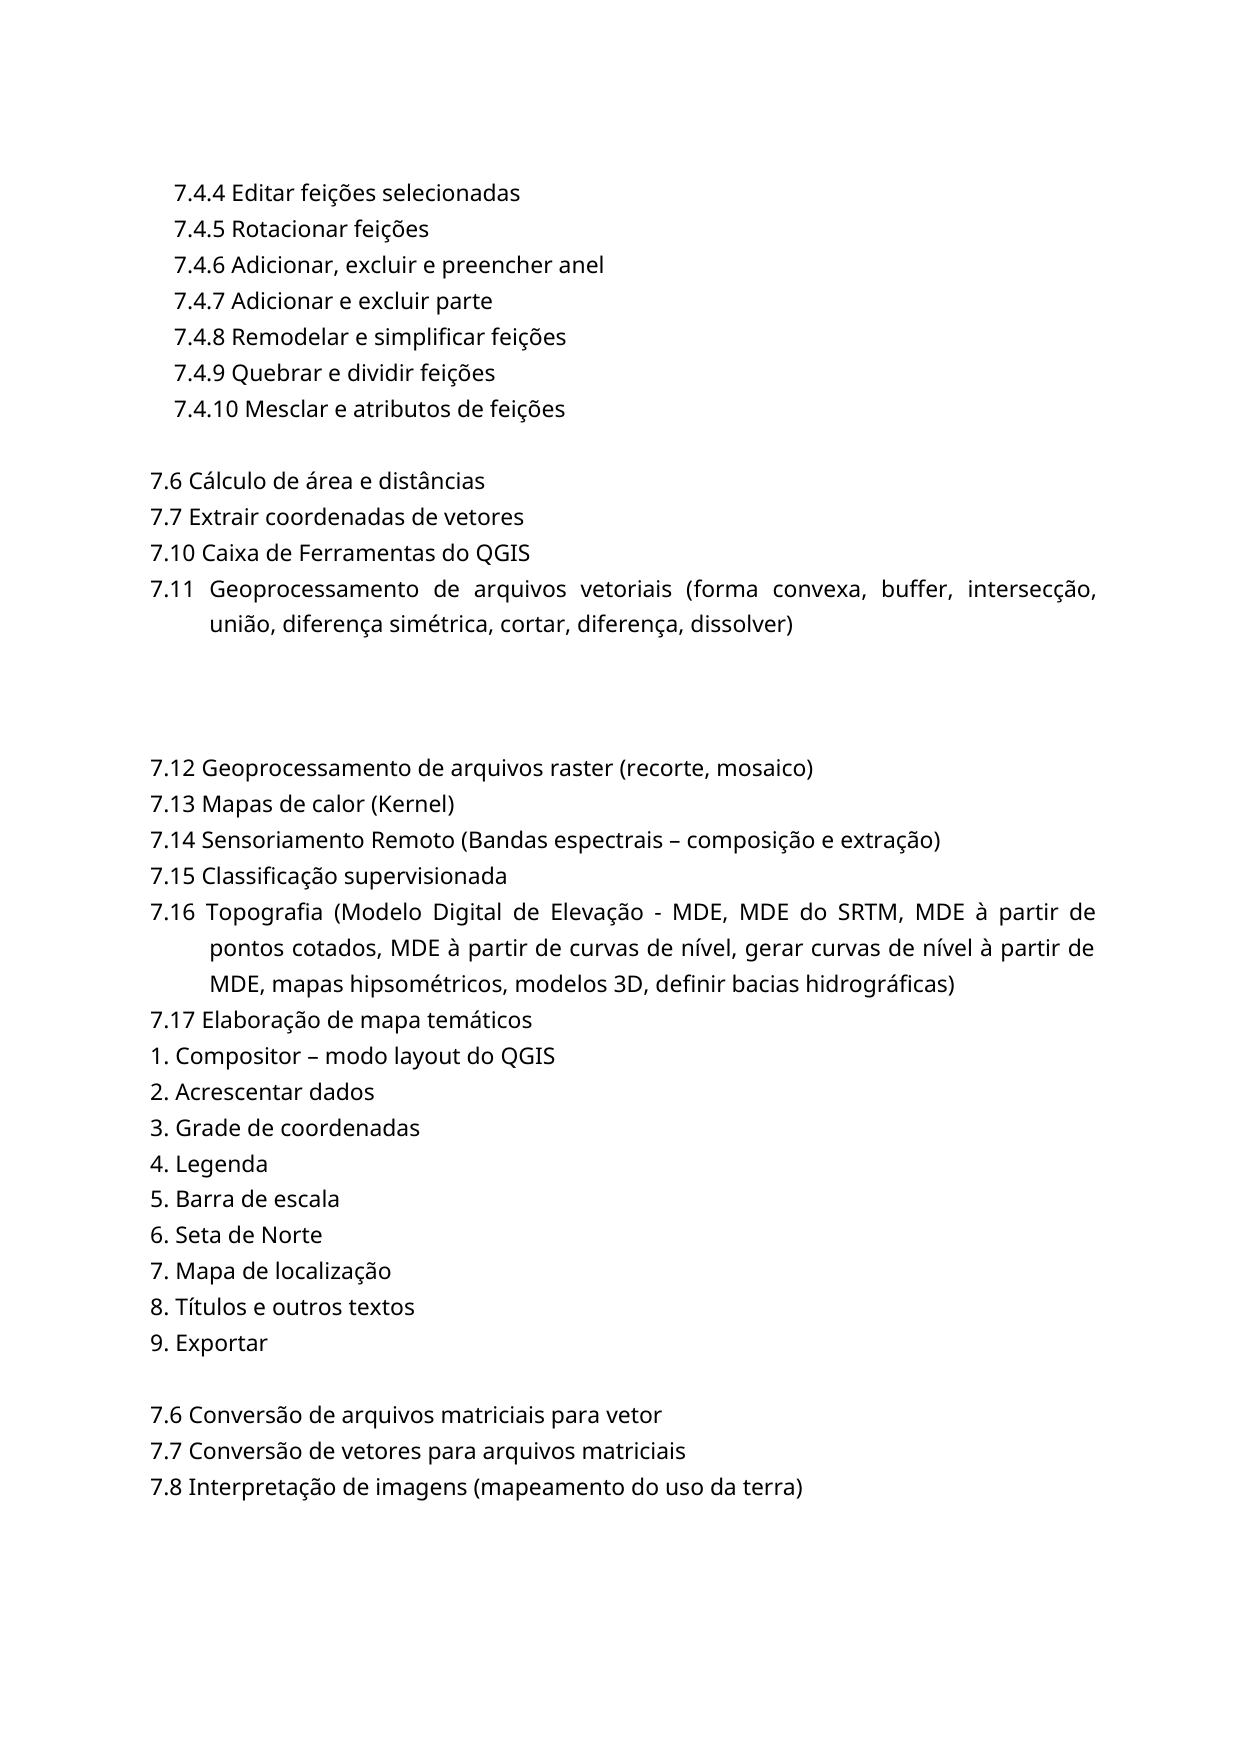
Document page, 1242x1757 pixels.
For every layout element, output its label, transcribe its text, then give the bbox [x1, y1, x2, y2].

text 5. Barra de escala [150, 1183, 1097, 1215]
text 7.4.8 Remodelar e simplificar feições [150, 321, 1097, 352]
text 6. Seta de Norte [150, 1219, 1097, 1251]
text 7.7 Conversão de vetores para arquivos matriciais [150, 1435, 1097, 1466]
text 7.8 Interpretação de imagens (mapeamento do uso da terra) [150, 1471, 1097, 1502]
text 7.10 Caixa de Ferramentas do QGIS [150, 537, 1097, 568]
text 7.11 Geoprocessamento de arquivos vetoriais (forma convexa, buffer, intersecção, união, diferença simétrica, cortar, diferença, dissolver) [150, 572, 1097, 640]
text 7. Mapa de localização [150, 1255, 1097, 1287]
text 7.4.7 Adicionar e excluir parte [150, 285, 1097, 316]
text 7.4.4 Editar feições selecionadas [150, 177, 1097, 208]
text 7.4.5 Rotacionar feições [150, 213, 1097, 244]
text 3. Grade de coordenadas [150, 1112, 1097, 1143]
text 7.7 Extrair coordenadas de vetores [150, 501, 1097, 532]
text 7.6 Cálculo de área e distâncias [150, 465, 1097, 496]
text 4. Legenda [150, 1147, 1097, 1179]
text 7.15 Classificação supervisionada [150, 860, 1097, 891]
text 7.13 Mapas de calor (Kernel) [150, 788, 1097, 819]
text 1. Compositor – modo layout do QGIS [150, 1040, 1097, 1071]
text 7.14 Sensoriamento Remoto (Bandas espectrais – composição e extração) [150, 824, 1097, 855]
text 7.4.9 Quebrar e dividir feições [150, 357, 1097, 388]
text 7.4.10 Mesclar e atributos de feições [150, 393, 1097, 424]
text 9. Exportar [150, 1327, 1097, 1358]
text 7.16 Topografia (Modelo Digital de Elevação - MDE, MDE do SRTM, MDE à partir de pontos cotados, MDE à partir de curvas de nível, gerar curvas de nível à partir de MDE, mapas hipsométricos, modelos 3D, definir bacias hidrográficas) [150, 896, 1097, 999]
text 2. Acrescentar dados [150, 1076, 1097, 1107]
text 7.17 Elaboração de mapa temáticos [150, 1004, 1097, 1035]
text 7.4.6 Adicionar, excluir e preencher anel [150, 249, 1097, 280]
text 8. Títulos e outros textos [150, 1291, 1097, 1322]
text 7.6 Conversão de arquivos matriciais para vetor [150, 1399, 1097, 1430]
text 7.12 Geoprocessamento de arquivos raster (recorte, mosaico) [150, 752, 1097, 783]
